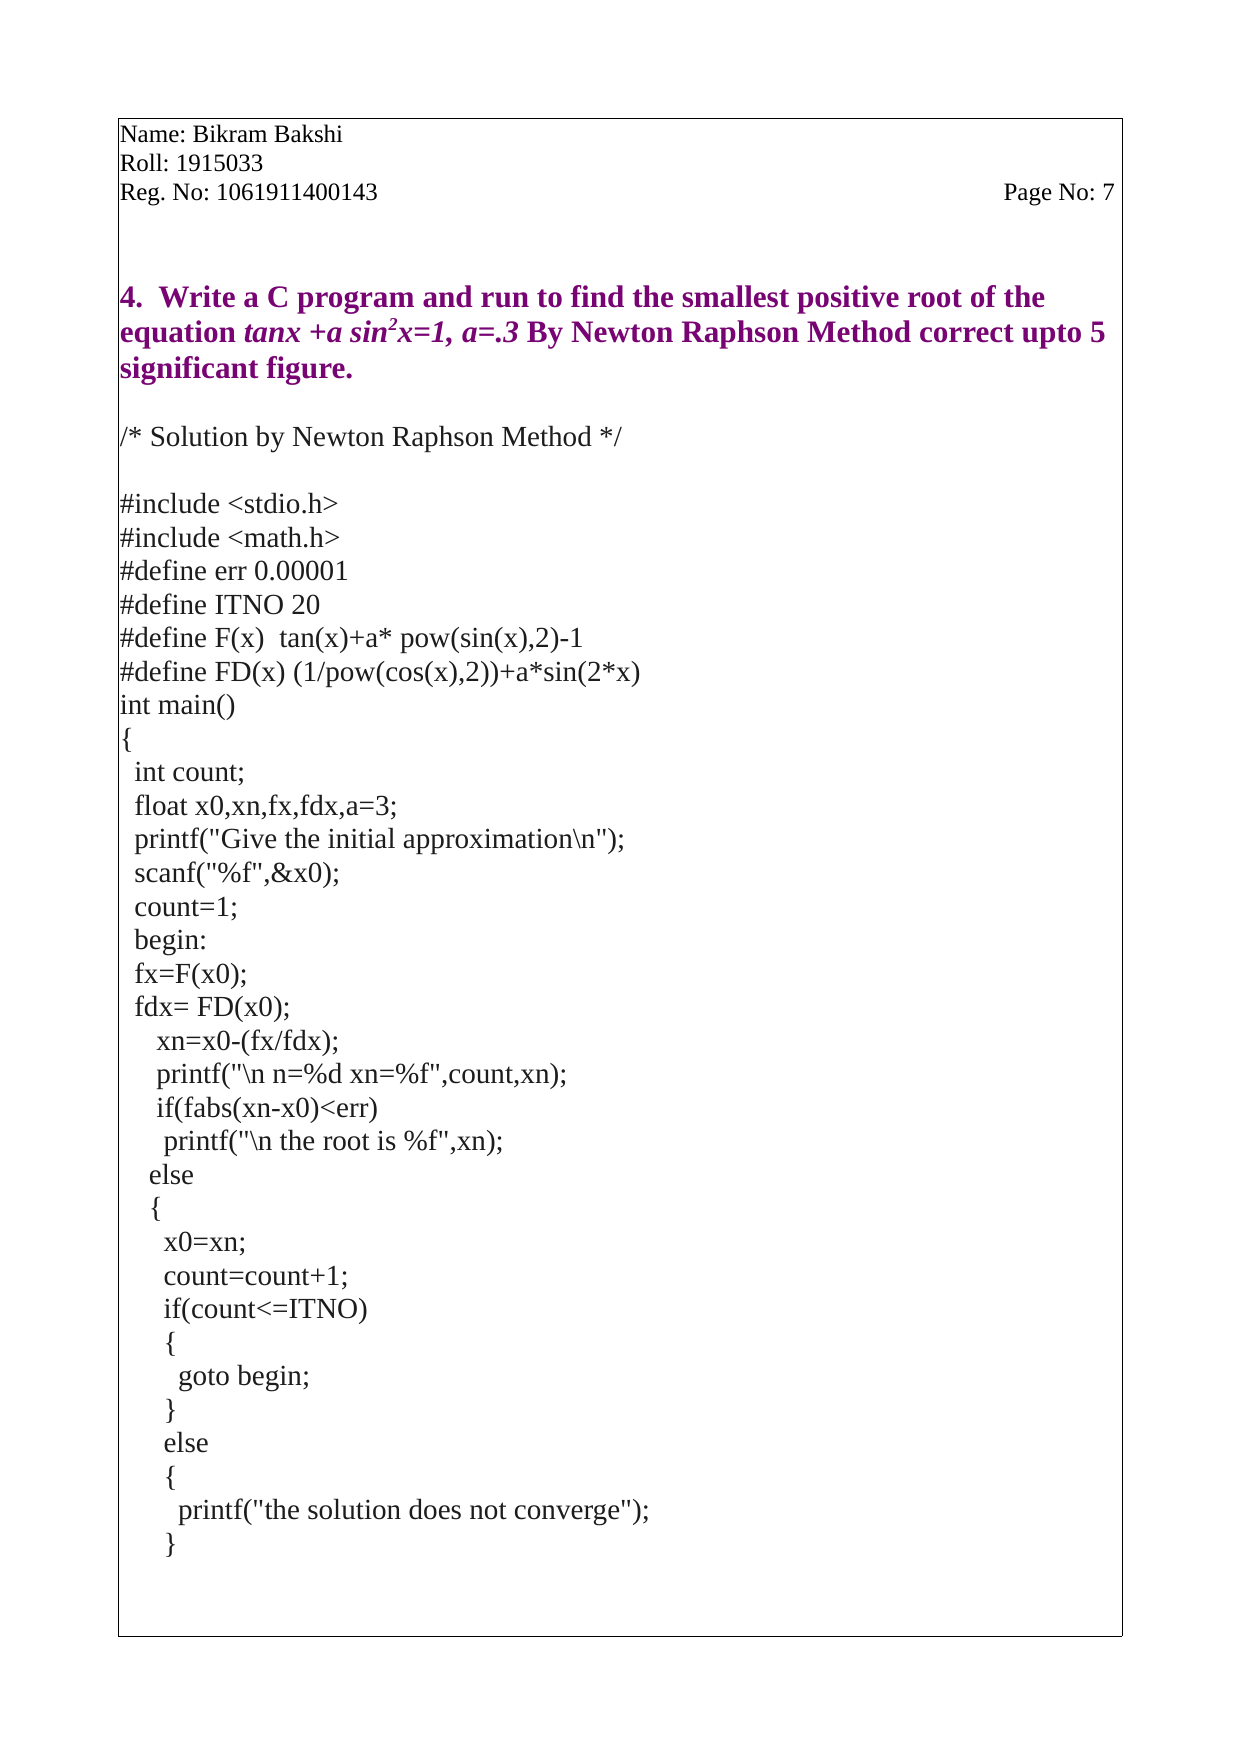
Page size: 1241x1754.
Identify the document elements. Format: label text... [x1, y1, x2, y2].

text #include <math.h> [119, 520, 1121, 553]
text #include <stdio.h> [119, 486, 1121, 520]
text if(fabs(xn-x0)<err) [119, 1090, 1121, 1123]
text int main() [119, 687, 1121, 721]
text { [119, 1191, 1121, 1224]
text #define F(x) tan(x)+a* pow(sin(x),2)-1 [119, 620, 1121, 654]
text else [119, 1157, 1121, 1191]
text printf("\n the root is %f",xn); [119, 1123, 1121, 1157]
text fdx= FD(x0); [119, 989, 1121, 1023]
text #define err 0.00001 [119, 553, 1121, 587]
text if(count<=ITNO) [119, 1291, 1121, 1325]
text begin: [119, 922, 1121, 956]
text x0=xn; [119, 1224, 1121, 1258]
text #define FD(x) (1/pow(cos(x),2))+a*sin(2*x) [119, 654, 1121, 687]
text #define ITNO 20 [119, 587, 1121, 620]
text fx=F(x0); [119, 956, 1121, 989]
text int count; [119, 754, 1121, 788]
text /* Solution by Newton Raphson Method */ [119, 419, 1121, 453]
text scanf("%f",&x0); [119, 855, 1121, 889]
text printf("\n n=%d xn=%f",count,xn); [119, 1056, 1121, 1090]
text float x0,xn,fx,fdx,a=3; [119, 788, 1121, 822]
text { [119, 721, 1121, 754]
text } [119, 1392, 1121, 1425]
text printf("Give the initial approximation\n"); [119, 822, 1121, 855]
text else [119, 1425, 1121, 1459]
text count=count+1; [119, 1258, 1121, 1291]
text goto begin; [119, 1358, 1121, 1392]
text xn=x0-(fx/fdx); [119, 1023, 1121, 1056]
text 4. Write a C program and run to find the smallest positive root of the equation tanx +a sin2x=1, a=.3 By Newton Raphson Method correct upto 5 significant figure. [119, 278, 1121, 386]
text { [119, 1459, 1121, 1492]
text count=1; [119, 889, 1121, 922]
text printf("the solution does not converge"); [119, 1492, 1121, 1526]
text } [119, 1526, 1121, 1559]
text { [119, 1325, 1121, 1358]
